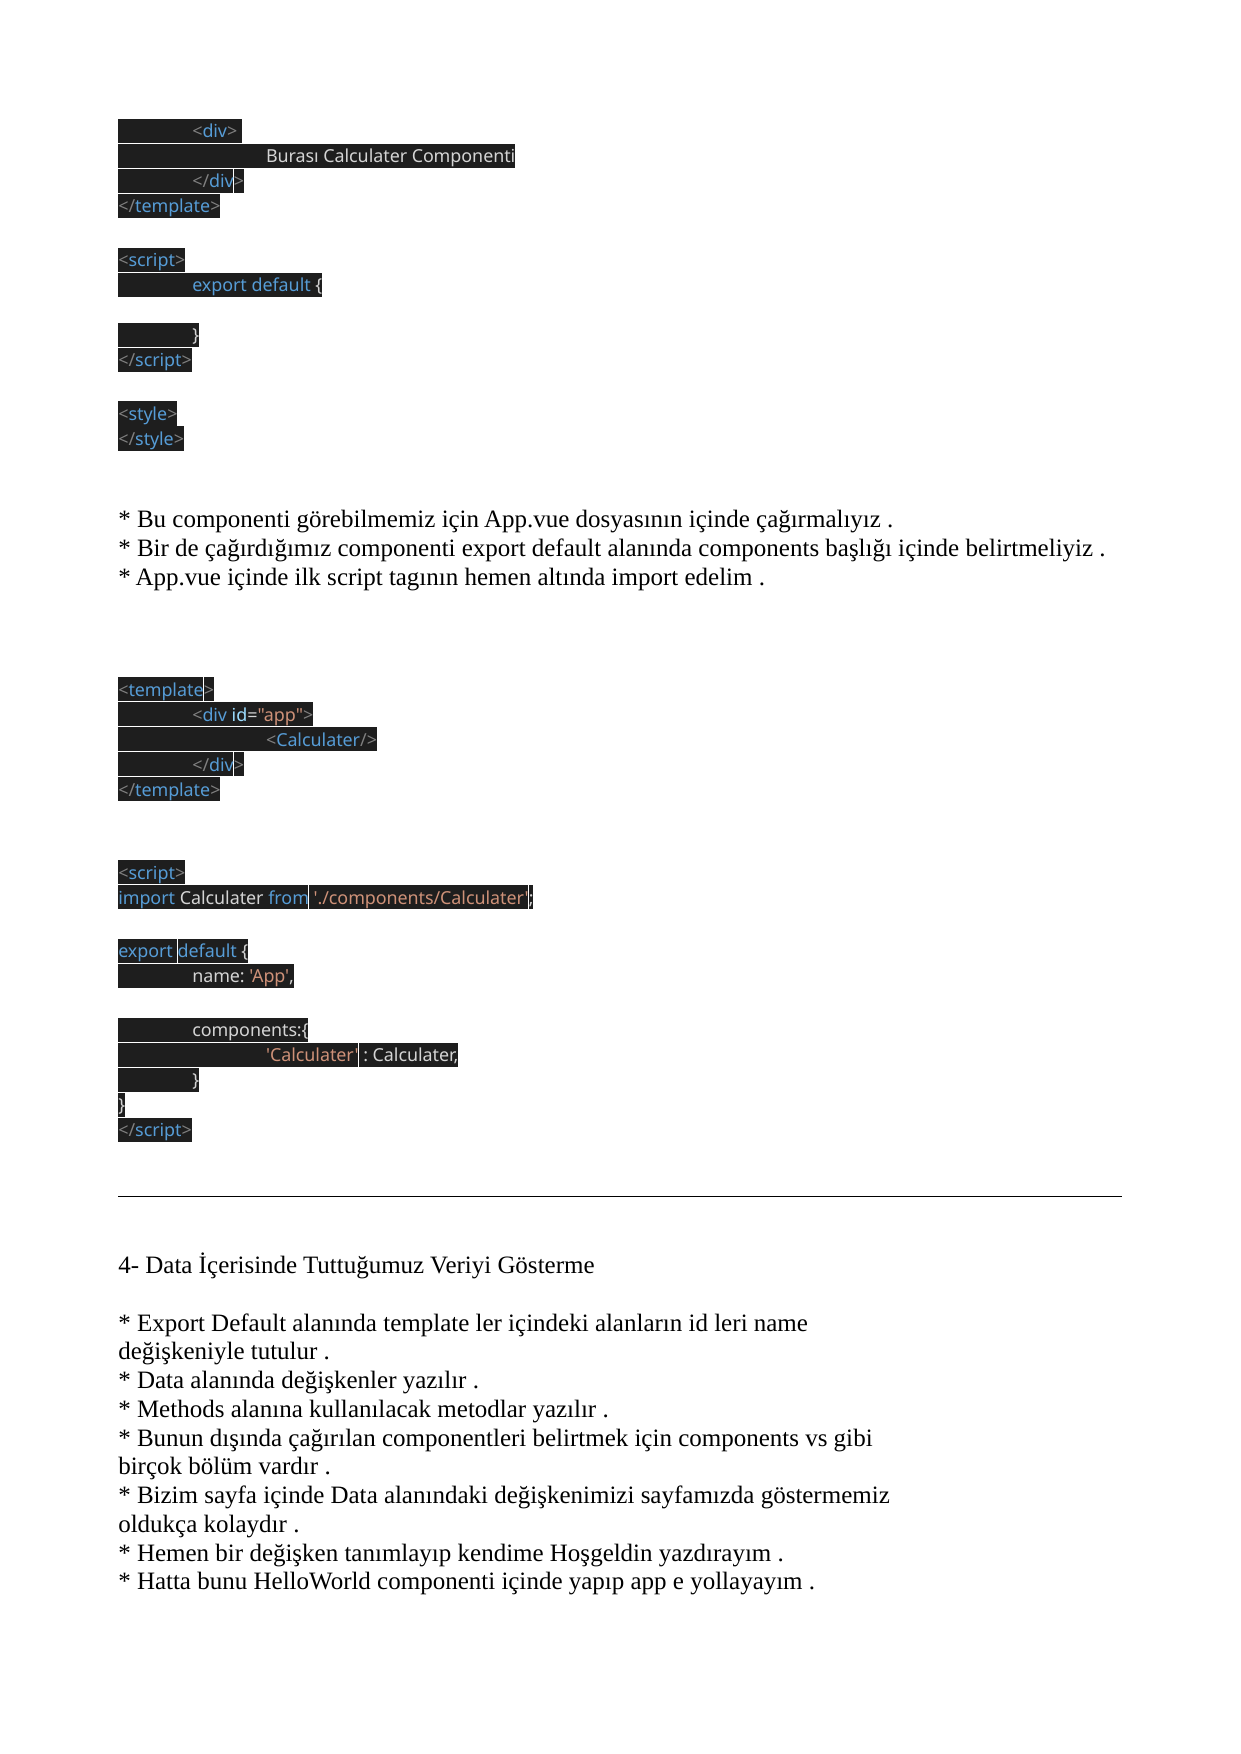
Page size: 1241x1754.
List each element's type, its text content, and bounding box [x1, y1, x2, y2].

text </template> [118, 193, 1122, 218]
text export default { [118, 272, 1122, 297]
text export default { [118, 938, 1122, 963]
text Burası Calculater Componenti [118, 143, 1122, 168]
text <template> [118, 677, 1122, 701]
text * Bizim sayfa içinde Data alanındaki değişkenimizi sayfamızda göstermemiz [118, 1480, 1122, 1509]
text * Methods alanına kullanılacak metodlar yazılır . [118, 1394, 1122, 1423]
text 4- Data İçerisinde Tuttuğumuz Veriyi Gösterme [118, 1250, 1122, 1279]
text </template> [118, 776, 1122, 801]
text değişkeniyle tutulur . [118, 1336, 1122, 1365]
text * Bu componenti görebilmemiz için App.vue dosyasının içinde çağırmalıyız . [118, 504, 1122, 533]
text name: 'App', [118, 963, 1122, 988]
text * Data alanında değişkenler yazılır . [118, 1365, 1122, 1394]
text </div> [118, 168, 1122, 193]
text * Hatta bunu HelloWorld componenti içinde yapıp app e yollayayım . [118, 1566, 1122, 1595]
text </script> [118, 347, 1122, 372]
text <script> [118, 247, 1122, 272]
text * Hemen bir değişken tanımlayıp kendime Hoşgeldin yazdırayım . [118, 1538, 1122, 1566]
text } [118, 322, 1122, 347]
text * Export Default alanında template ler içindeki alanların id leri name [118, 1308, 1122, 1336]
text components:{ [118, 1017, 1122, 1042]
text oldukça kolaydır . [118, 1509, 1122, 1538]
text <div id="app"> [118, 701, 1122, 726]
text </style> [118, 426, 1122, 451]
text } [118, 1092, 1122, 1117]
text </script> [118, 1117, 1122, 1142]
text <div> [118, 118, 1122, 143]
text </div> [118, 751, 1122, 776]
text birçok bölüm vardır . [118, 1451, 1122, 1480]
text import Calculater from './components/Calculater'; [118, 884, 1122, 909]
text <Calculater/> [118, 726, 1122, 751]
text 'Calculater' : Calculater, [118, 1042, 1122, 1067]
text * App.vue içinde ilk script tagının hemen altında import edelim . [118, 562, 1122, 591]
text <script> [118, 859, 1122, 884]
text * Bir de çağırdığımız componenti export default alanında components başlığı içinde belirtmeliyiz . [118, 533, 1122, 562]
text } [118, 1067, 1122, 1092]
text <style> [118, 401, 1122, 426]
text * Bunun dışında çağırılan componentleri belirtmek için components vs gibi [118, 1423, 1122, 1451]
